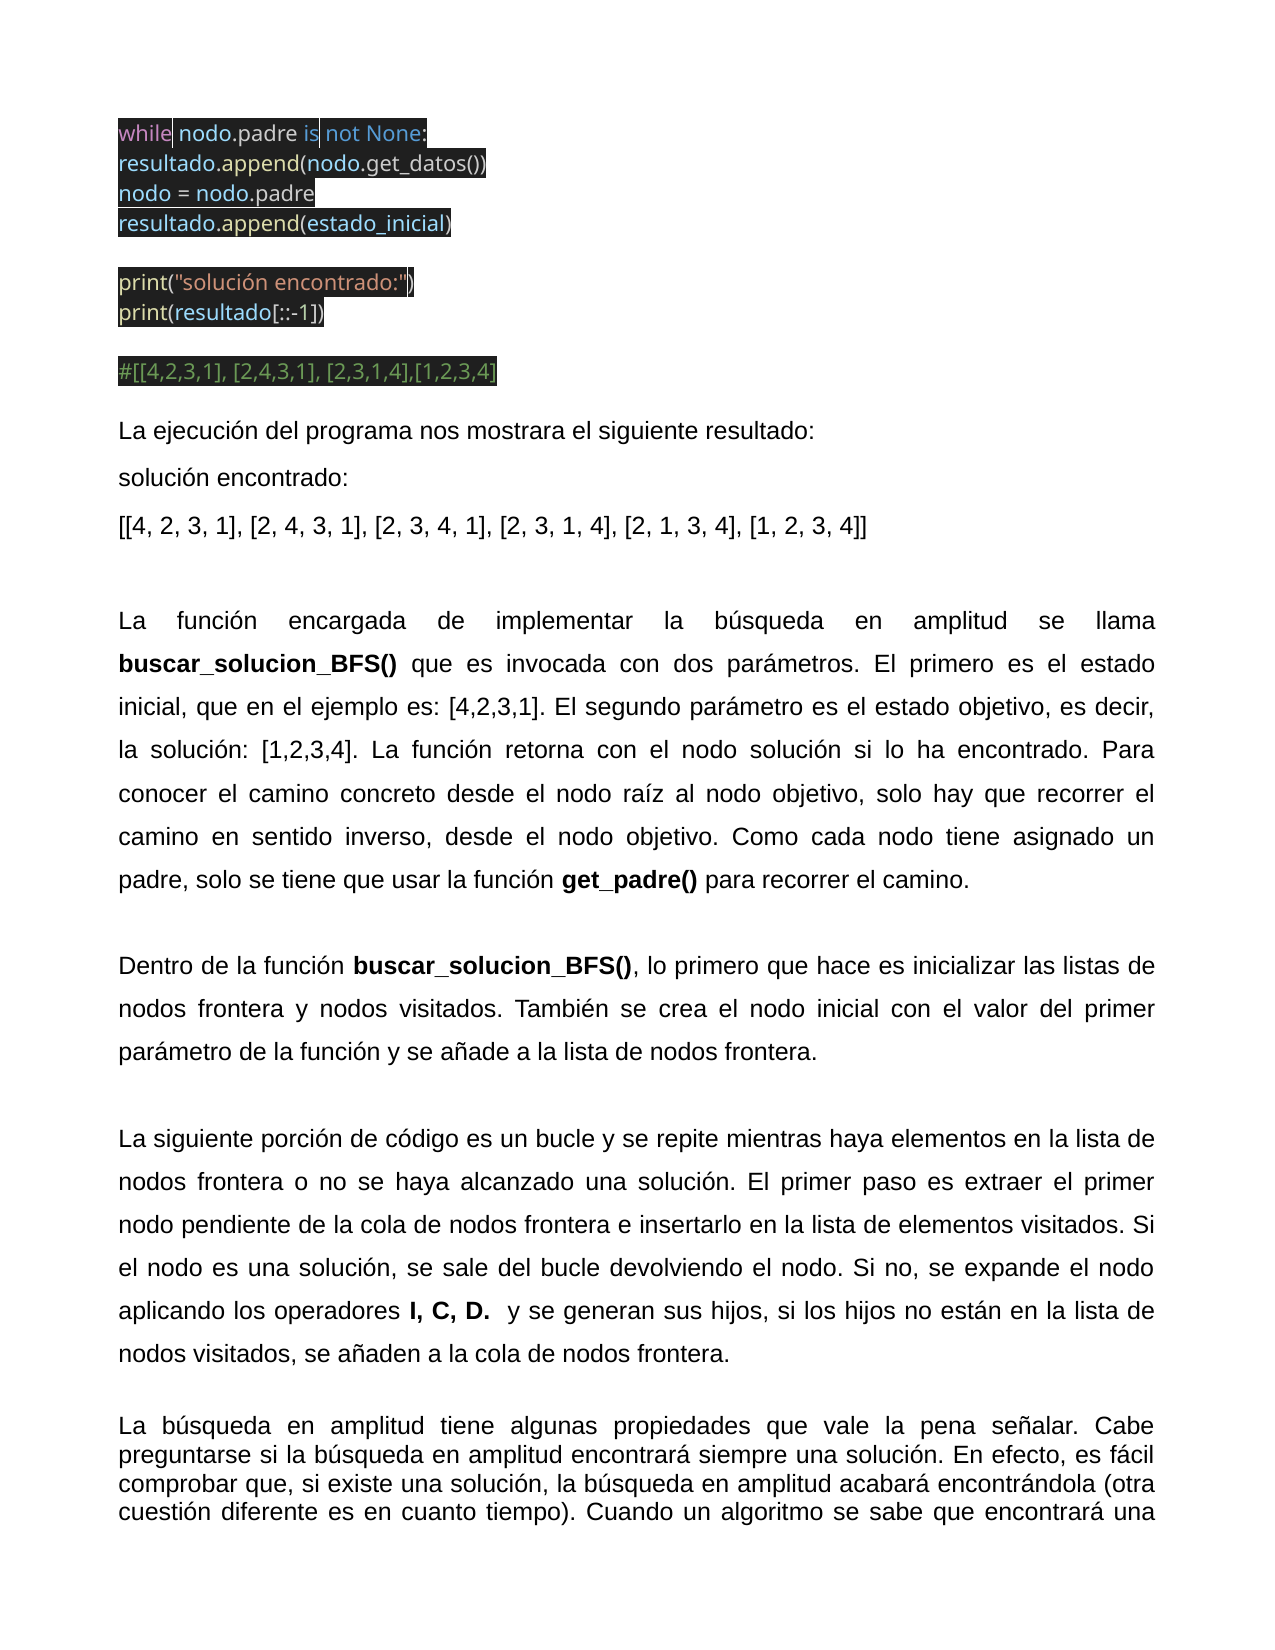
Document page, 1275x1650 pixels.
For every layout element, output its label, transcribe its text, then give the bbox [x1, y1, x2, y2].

text resultado.append(estado_inicial) [118, 207, 1157, 237]
text print(resultado[::-1]) [118, 297, 1157, 327]
text [[4, 2, 3, 1], [2, 4, 3, 1], [2, 3, 4, 1], [2, 3, 1, 4], [2, 1, 3, 4], [1, 2, 3, 4]] [118, 511, 1157, 540]
text solución encontrado: [118, 463, 1157, 492]
text Dentro de la función buscar_solucion_BFS(), lo primero que hace es inicializar las listas de nodos frontera y nodos visitados. También se crea el nodo inicial con el valor del primer parámetro de la función y se añade a la lista de nodos frontera. [118, 951, 1157, 1066]
text La ejecución del programa nos mostrara el siguiente resultado: [118, 416, 1157, 444]
text #[[4,2,3,1], [2,4,3,1], [2,3,1,4],[1,2,3,4] [118, 356, 1157, 386]
text La búsqueda en amplitud tiene algunas propiedades que vale la pena señalar. Cabe preguntarse si la búsqueda en amplitud encontrará siempre una solución. En efecto, es fácil comprobar que, si existe una solución, la búsqueda en amplitud acabará encontrándola (otra cuestión diferente es en cuanto tiempo). Cuando un algoritmo se sabe que encontrará una [118, 1411, 1157, 1526]
text resultado.append(nodo.get_datos()) [118, 148, 1157, 178]
text print("solución encontrado:") [118, 267, 1157, 297]
text La siguiente porción de código es un bucle y se repite mientras haya elementos en la lista de nodos frontera o no se haya alcanzado una solución. El primer paso es extraer el primer nodo pendiente de la cola de nodos frontera e insertarlo en la lista de elementos visitados. Si el nodo es una solución, se sale del bucle devolviendo el nodo. Si no, se expande el nodo aplicando los operadores I, C, D. y se generan sus hijos, si los hijos no están en la lista de nodos visitados, se añaden a la cola de nodos frontera. [118, 1124, 1157, 1368]
text La función encargada de implementar la búsqueda en amplitud se llama buscar_solucion_BFS() que es invocada con dos parámetros. El primero es el estado inicial, que en el ejemplo es: [4,2,3,1]. El segundo parámetro es el estado objetivo, es decir, la solución: [1,2,3,4]. La función retorna con el nodo solución si lo ha encontrado. Para conocer el camino concreto desde el nodo raíz al nodo objetivo, solo hay que recorrer el camino en sentido inverso, desde el nodo objetivo. Como cada nodo tiene asignado un padre, solo se tiene que usar la función get_padre() para recorrer el camino. [118, 606, 1157, 894]
text nodo = nodo.padre [118, 178, 1157, 207]
text while nodo.padre is not None: [118, 118, 1157, 148]
